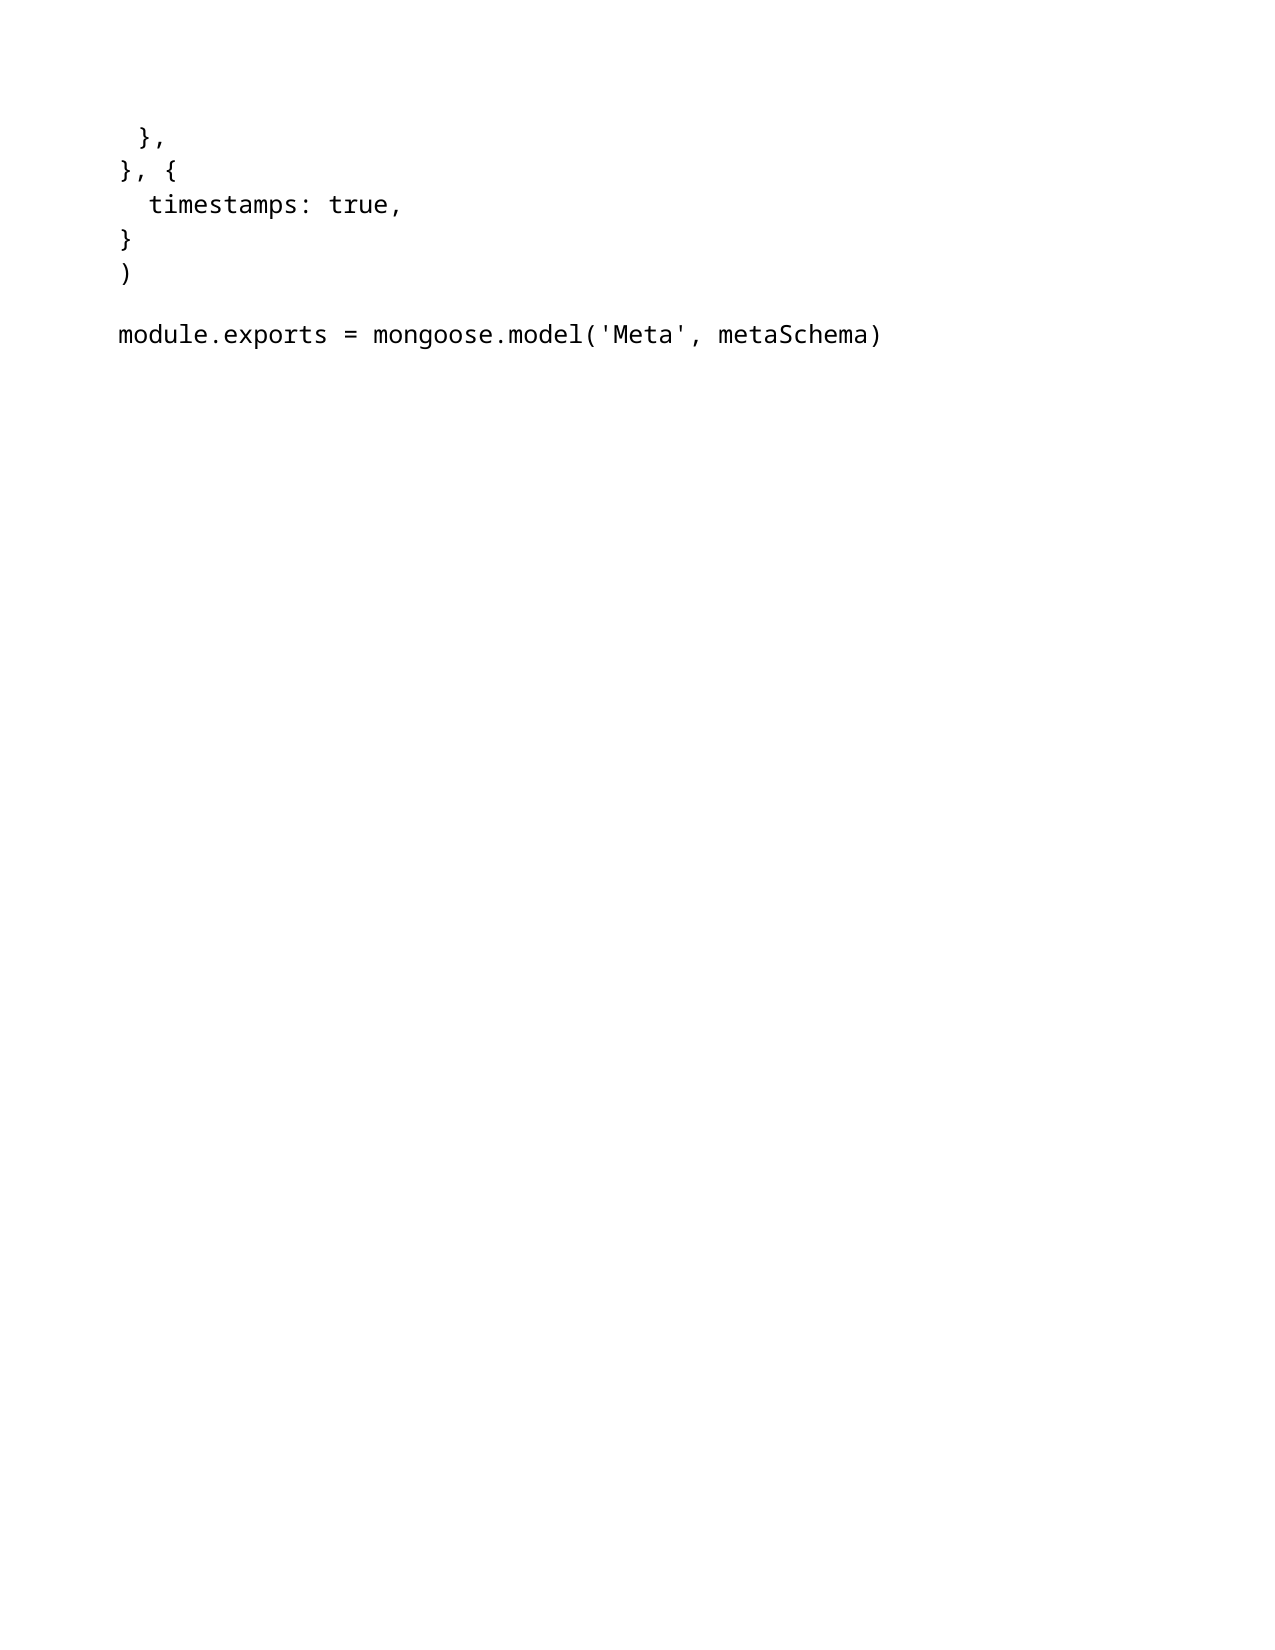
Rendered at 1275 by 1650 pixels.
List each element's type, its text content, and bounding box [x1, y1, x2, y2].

text }, [118, 118, 1157, 152]
text ) [118, 254, 1157, 288]
text module.exports = mongoose.model('Meta', metaSchema) [118, 317, 1157, 351]
text } [118, 220, 1157, 254]
text timestamps: true, [118, 186, 1157, 220]
text }, { [118, 152, 1157, 186]
